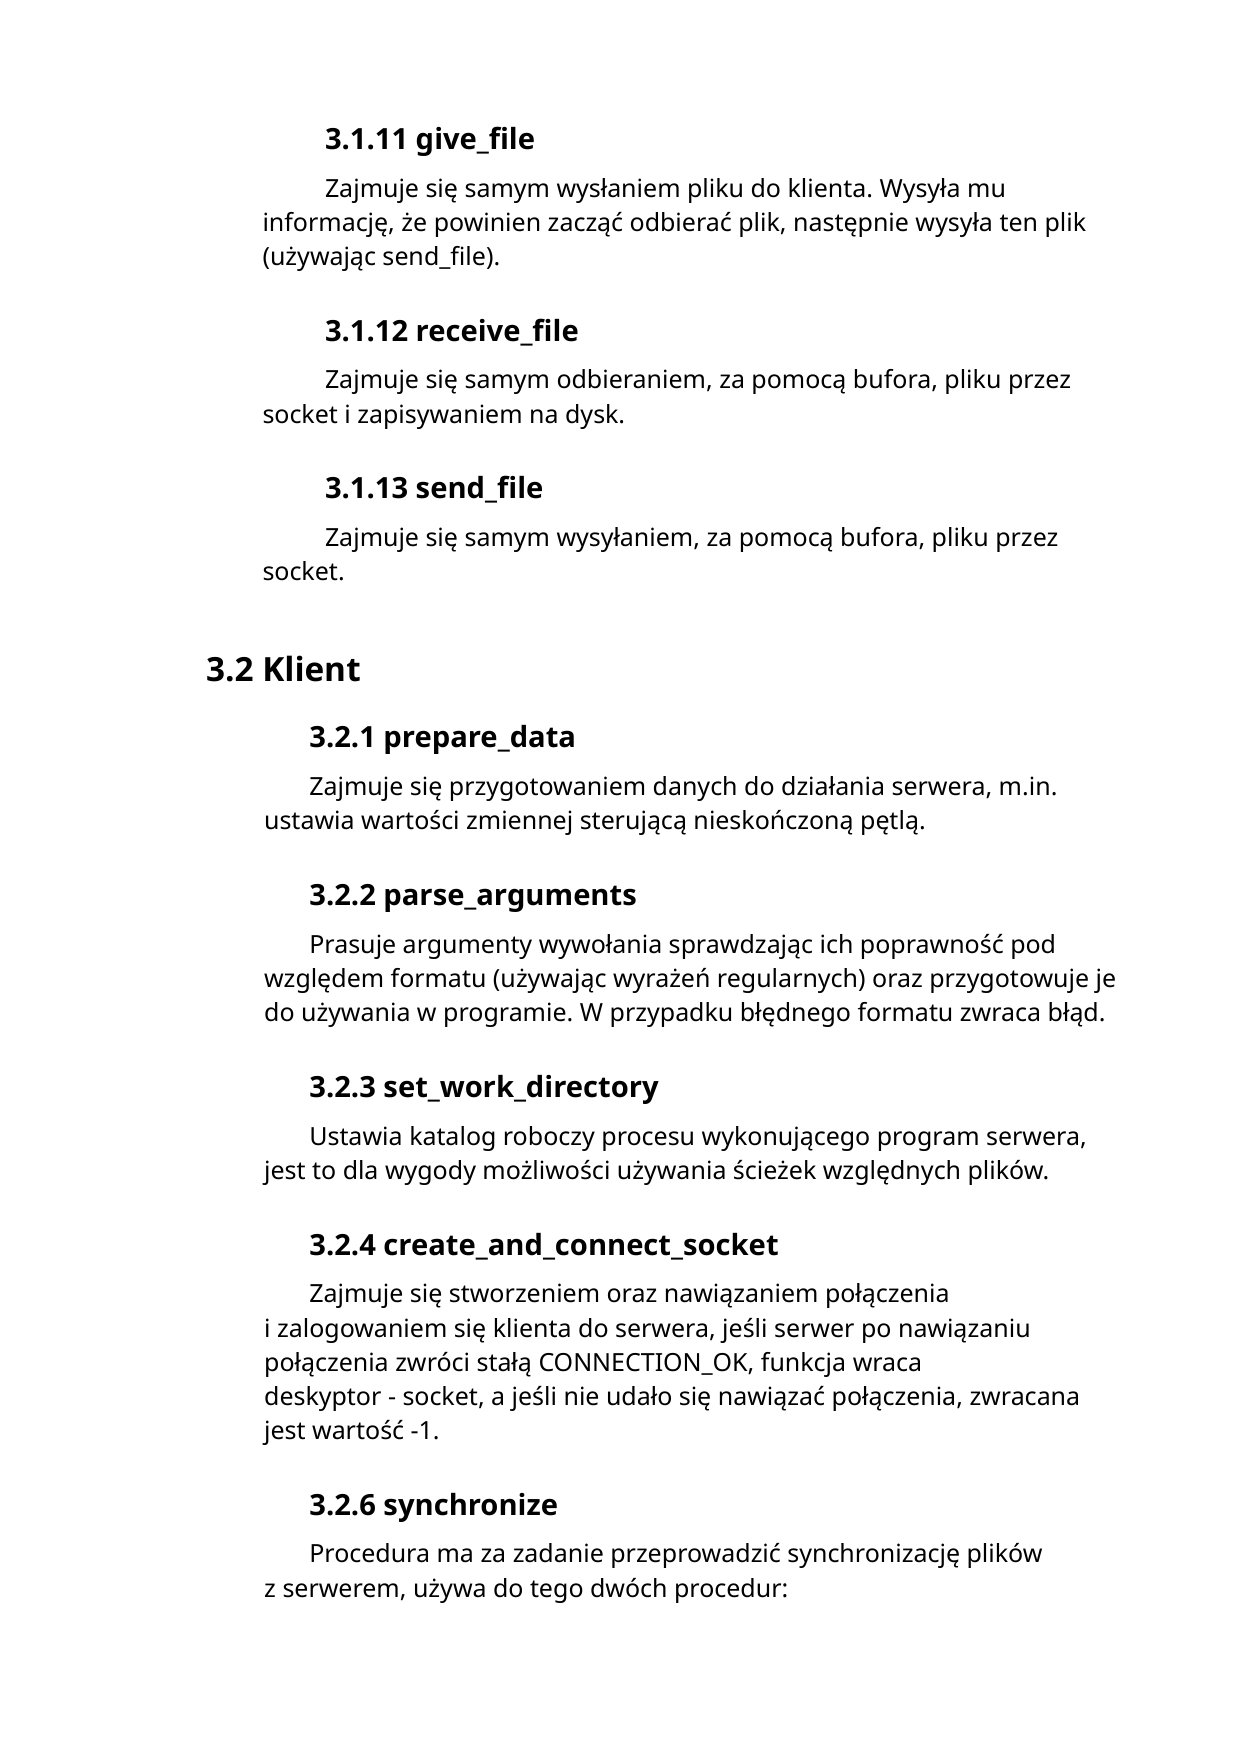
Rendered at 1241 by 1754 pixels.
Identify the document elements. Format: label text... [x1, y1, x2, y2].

subtitle 3.1.12 receive_file [262, 310, 1122, 350]
subtitle 3.1.11 give_file [262, 118, 1122, 158]
text Zajmuje się samym odbieraniem, za pomocą bufora, pliku przez socket i zapisywaniem na dysk. [262, 362, 1122, 430]
text Zajmuje się stworzeniem oraz nawiązaniem połączenia i zalogowaniem się klienta do serwera, jeśli serwer po nawiązaniu połączenia zwróci stałą CONNECTION_OK, funkcja wraca deskyptor - socket, a jeśli nie udało się nawiązać połączenia, zwracana jest wartość -1. [264, 1276, 1122, 1446]
subtitle 3.2.1 prepare_data [264, 716, 1122, 756]
text Ustawia katalog roboczy procesu wykonującego program serwera, jest to dla wygody możliwości używania ścieżek względnych plików. [264, 1118, 1122, 1186]
text Zajmuje się samym wysyłaniem, za pomocą bufora, pliku przez socket. [262, 520, 1122, 588]
text Prasuje argumenty wywołania sprawdzając ich poprawność pod względem formatu (używając wyrażeń regularnych) oraz przygotowuje je do używania w programie. W przypadku błędnego formatu zwraca błąd. [264, 926, 1122, 1029]
subtitle 3.2.2 parse_arguments [264, 874, 1122, 914]
subtitle 3.1.13 send_file [262, 468, 1122, 507]
text Zajmuje się samym wysłaniem pliku do klienta. Wysyła mu informację, że powinien zacząć odbierać plik, następnie wysyła ten plik (używając send_file). [262, 170, 1122, 272]
text Zajmuje się przygotowaniem danych do działania serwera, m.in. ustawia wartości zmiennej sterującą nieskończoną pętlą. [264, 769, 1122, 837]
subtitle 3.2 Klient [206, 646, 1122, 691]
subtitle 3.2.3 set_work_directory [264, 1066, 1122, 1106]
text Procedura ma za zadanie przeprowadzić synchronizację plików z serwerem, używa do tego dwóch procedur: [264, 1536, 1122, 1604]
subtitle 3.2.6 synchronize [264, 1484, 1122, 1524]
subtitle 3.2.4 create_and_connect_socket [264, 1224, 1122, 1264]
